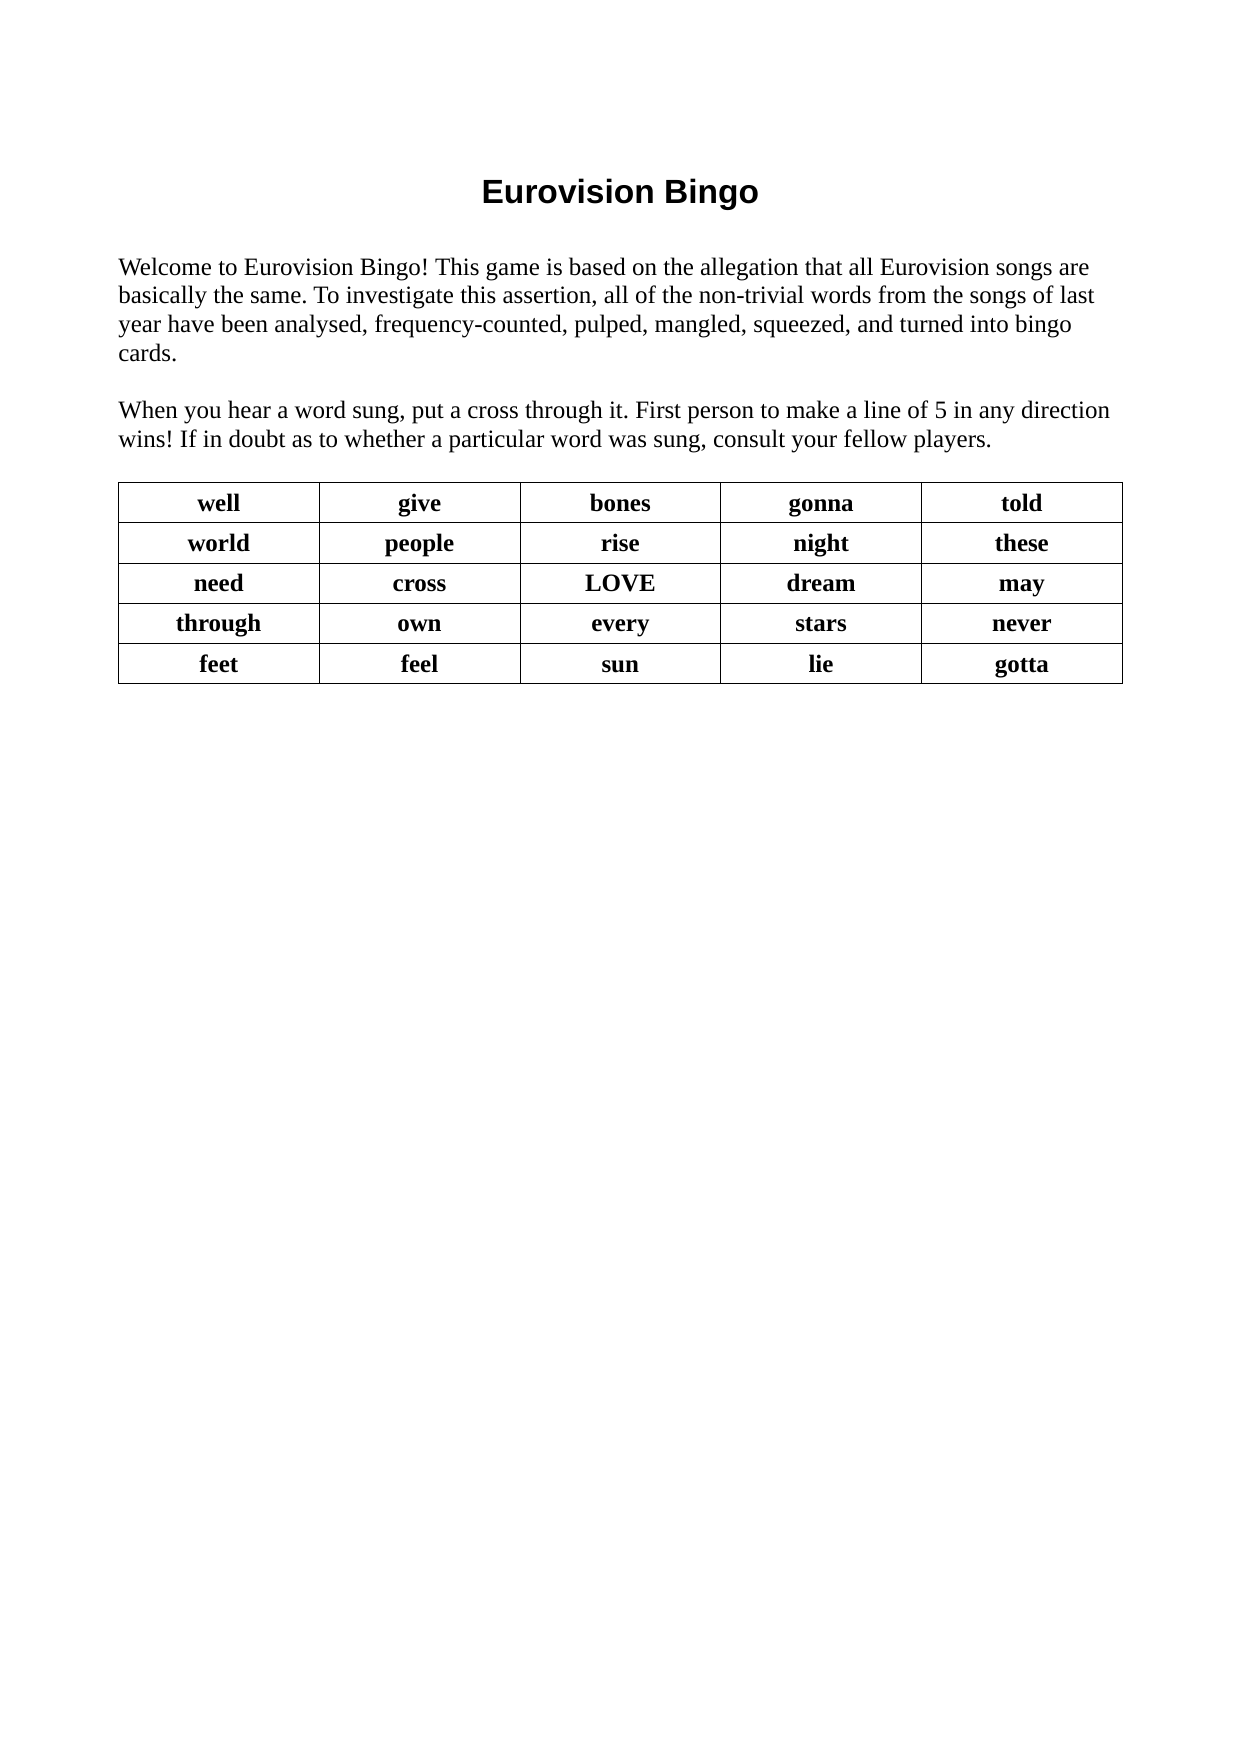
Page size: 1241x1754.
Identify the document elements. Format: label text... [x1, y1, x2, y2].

table_cell night [721, 523, 921, 562]
table_cell every [521, 604, 720, 643]
table_cell through [119, 604, 319, 643]
table_cell lie [721, 644, 921, 683]
table_cell feet [119, 644, 319, 683]
table_header told [922, 483, 1122, 522]
table_cell may [922, 564, 1122, 603]
table_header give [320, 483, 520, 522]
table_header well [119, 483, 319, 522]
table_cell cross [320, 564, 520, 603]
table_cell stars [721, 604, 921, 643]
table_cell dream [721, 564, 921, 603]
table_cell these [922, 523, 1122, 562]
table_cell sun [521, 644, 720, 683]
text Welcome to Eurovision Bingo! This game is based on the allegation that all Eurovision songs are basically the same. To investigate this assertion, all of the non-trivial words from the songs of last year have been analysed, frequency-counted, pulped, mangled, squeezed, and turned into bingo cards. [118, 252, 1122, 367]
table_cell gotta [922, 644, 1122, 683]
subtitle Eurovision Bingo [118, 172, 1122, 211]
table_cell people [320, 523, 520, 562]
table_cell world [119, 523, 319, 562]
text When you hear a word sung, put a cross through it. First person to make a line of 5 in any direction wins! If in doubt as to whether a particular word was sung, consult your fellow players. [118, 396, 1122, 453]
table_cell rise [521, 523, 720, 562]
table_header bones [521, 483, 720, 522]
table_cell feel [320, 644, 520, 683]
table_cell LOVE [521, 564, 720, 603]
table_cell own [320, 604, 520, 643]
table_header gonna [721, 483, 921, 522]
table_cell never [922, 604, 1122, 643]
table_cell need [119, 564, 319, 603]
